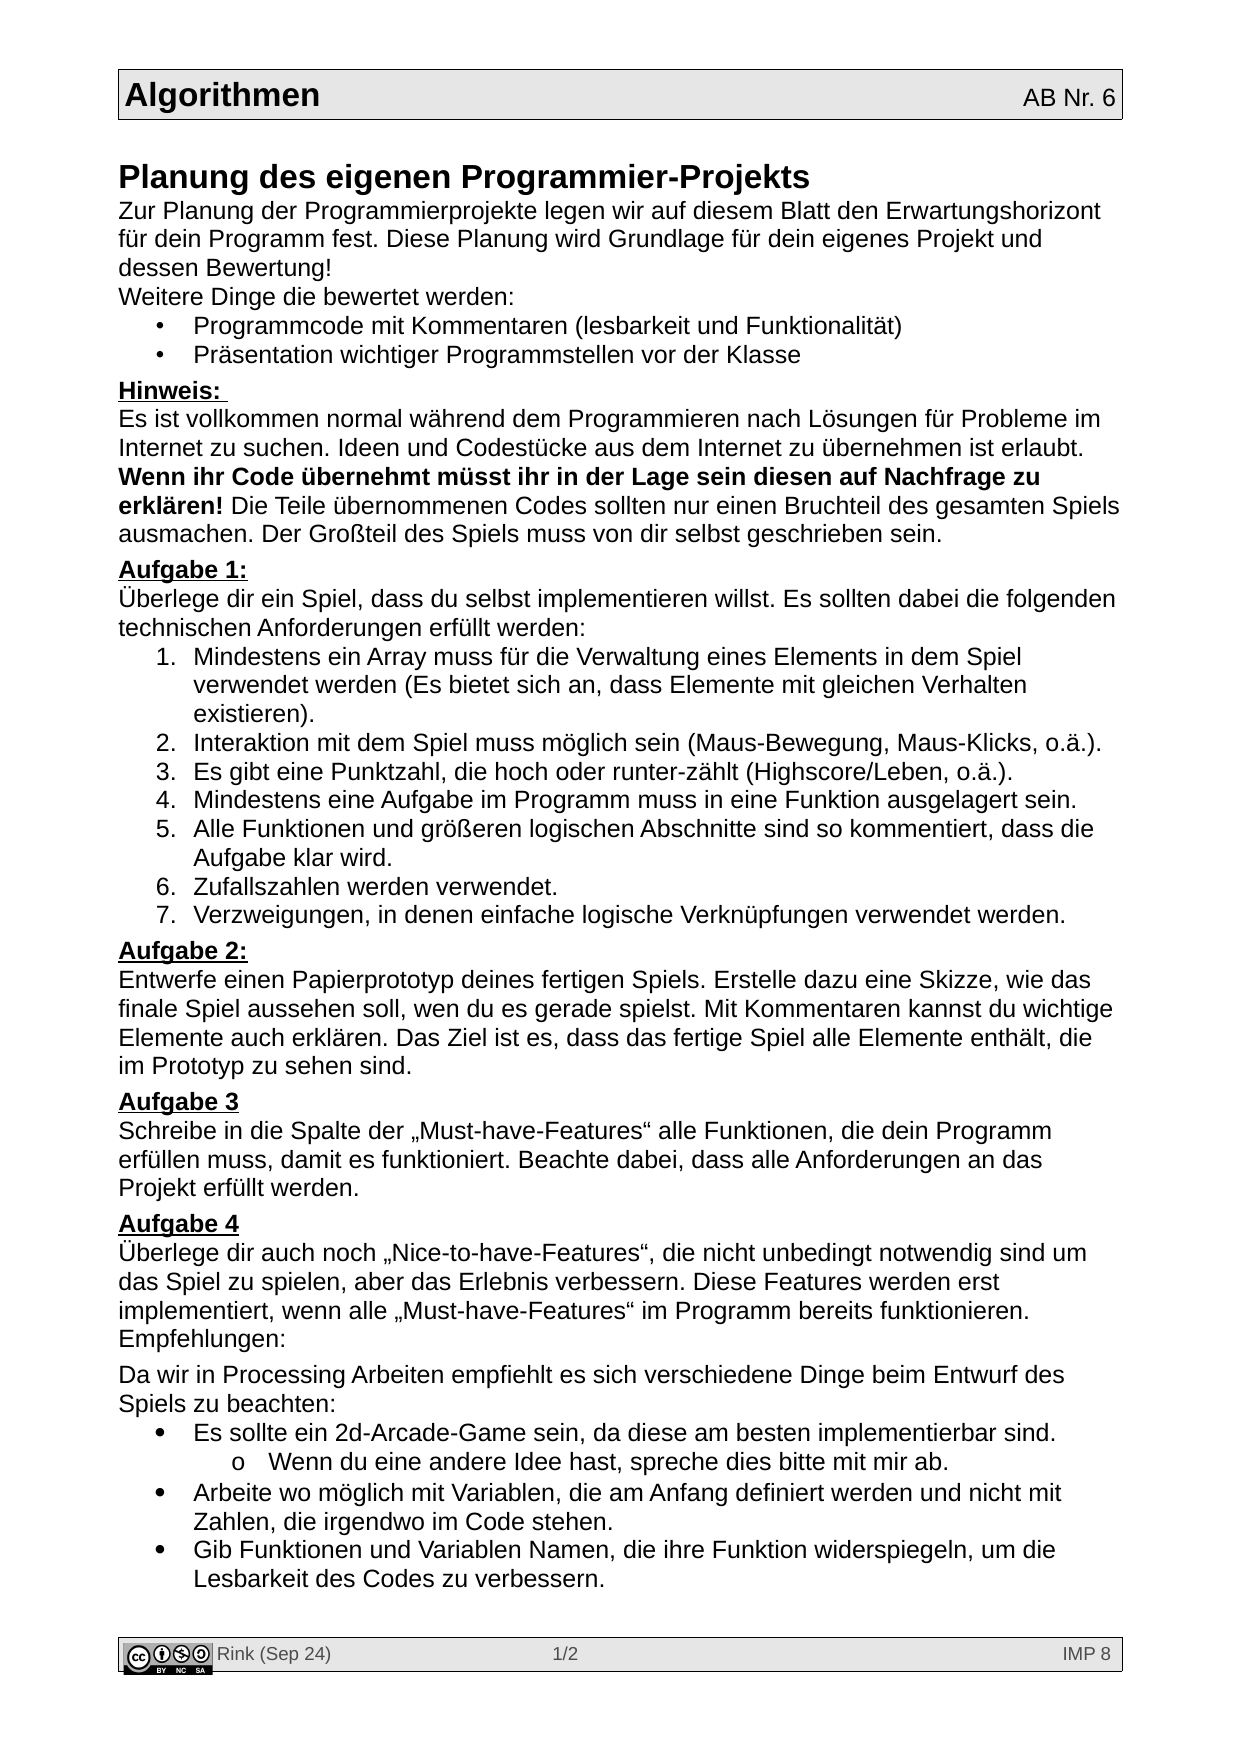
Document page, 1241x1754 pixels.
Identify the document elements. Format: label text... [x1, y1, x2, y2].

text Hinweis: [118, 376, 1122, 404]
text Weitere Dinge die bewertet werden: [118, 282, 1122, 311]
text Entwerfe einen Papierprototyp deines fertigen Spiels. Erstelle dazu eine Skizze, wie das finale Spiel aussehen soll, wen du es gerade spielst. Mit Kommentaren kannst du wichtige Elemente auch erklären. Das Ziel ist es, dass das fertige Spiel alle Elemente enthält, die im Prototyp zu sehen sind. [118, 965, 1122, 1080]
list Wenn du eine andere Idee hast, spreche dies bitte mit mir ab. [231, 1447, 1122, 1478]
text Überlege dir ein Spiel, dass du selbst implementieren willst. Es sollten dabei die folgenden technischen Anforderungen erfüllt werden: [118, 584, 1122, 642]
list Programmcode mit Kommentaren (lesbarkeit und Funktionalität) [156, 311, 1122, 339]
text Aufgabe 2: [118, 936, 1122, 965]
text Schreibe in die Spalte der „Must-have-Features“ alle Funktionen, die dein Programm erfüllen muss, damit es funktioniert. Beachte dabei, dass alle Anforderungen an das Projekt erfüllt werden. [118, 1116, 1122, 1202]
list Mindestens ein Array muss für die Verwaltung eines Elements in dem Spiel verwendet werden (Es bietet sich an, dass Elemente mit gleichen Verhalten existieren). [156, 642, 1122, 728]
list Verzweigungen, in denen einfache logische Verknüpfungen verwendet werden. [156, 900, 1122, 929]
text Zur Planung der Programmierprojekte legen wir auf diesem Blatt den Erwartungshorizont für dein Programm fest. Diese Planung wird Grundlage für dein eigenes Projekt und dessen Bewertung! [118, 196, 1122, 282]
list Alle Funktionen und größeren logischen Abschnitte sind so kommentiert, dass die Aufgabe klar wird. [156, 814, 1122, 872]
list Gib Funktionen und Variablen Namen, die ihre Funktion widerspiegeln, um die Lesbarkeit des Codes zu verbessern. [156, 1535, 1122, 1593]
text Da wir in Processing Arbeiten empfiehlt es sich verschiedene Dinge beim Entwurf des Spiels zu beachten: [118, 1360, 1122, 1418]
list Es gibt eine Punktzahl, die hoch oder runter-zählt (Highscore/Leben, o.ä.). [156, 757, 1122, 785]
text Empfehlungen: [118, 1324, 1122, 1353]
list Interaktion mit dem Spiel muss möglich sein (Maus-Bewegung, Maus-Klicks, o.ä.). [156, 728, 1122, 757]
list Arbeite wo möglich mit Variablen, die am Anfang definiert werden und nicht mit Zahlen, die irgendwo im Code stehen. [156, 1478, 1122, 1535]
list Präsentation wichtiger Programmstellen vor der Klasse [156, 339, 1122, 368]
text Es ist vollkommen normal während dem Programmieren nach Lösungen für Probleme im Internet zu suchen. Ideen und Codestücke aus dem Internet zu übernehmen ist erlaubt. Wenn ihr Code übernehmt müsst ihr in der Lage sein diesen auf Nachfrage zu erklären! Die Teile übernommenen Codes sollten nur einen Bruchteil des gesamten Spiels ausmachen. Der Großteil des Spiels muss von dir selbst geschrieben sein. [118, 404, 1122, 548]
list Zufallszahlen werden verwendet. [156, 872, 1122, 900]
picture [123, 1643, 213, 1675]
text Überlege dir auch noch „Nice-to-have-Features“, die nicht unbedingt notwendig sind um das Spiel zu spielen, aber das Erlebnis verbessern. Diese Features werden erst implementiert, wenn alle „Must-have-Features“ im Programm bereits funktionieren. [118, 1238, 1122, 1324]
list Mindestens eine Aufgabe im Programm muss in eine Funktion ausgelagert sein. [156, 785, 1122, 814]
text Aufgabe 3 [118, 1087, 1122, 1116]
text Aufgabe 1: [118, 555, 1122, 584]
list Es sollte ein 2d-Arcade-Game sein, da diese am besten implementierbar sind. [156, 1418, 1122, 1447]
text Planung des eigenen Programmier-Projekts [118, 157, 1122, 196]
text Aufgabe 4 [118, 1209, 1122, 1238]
